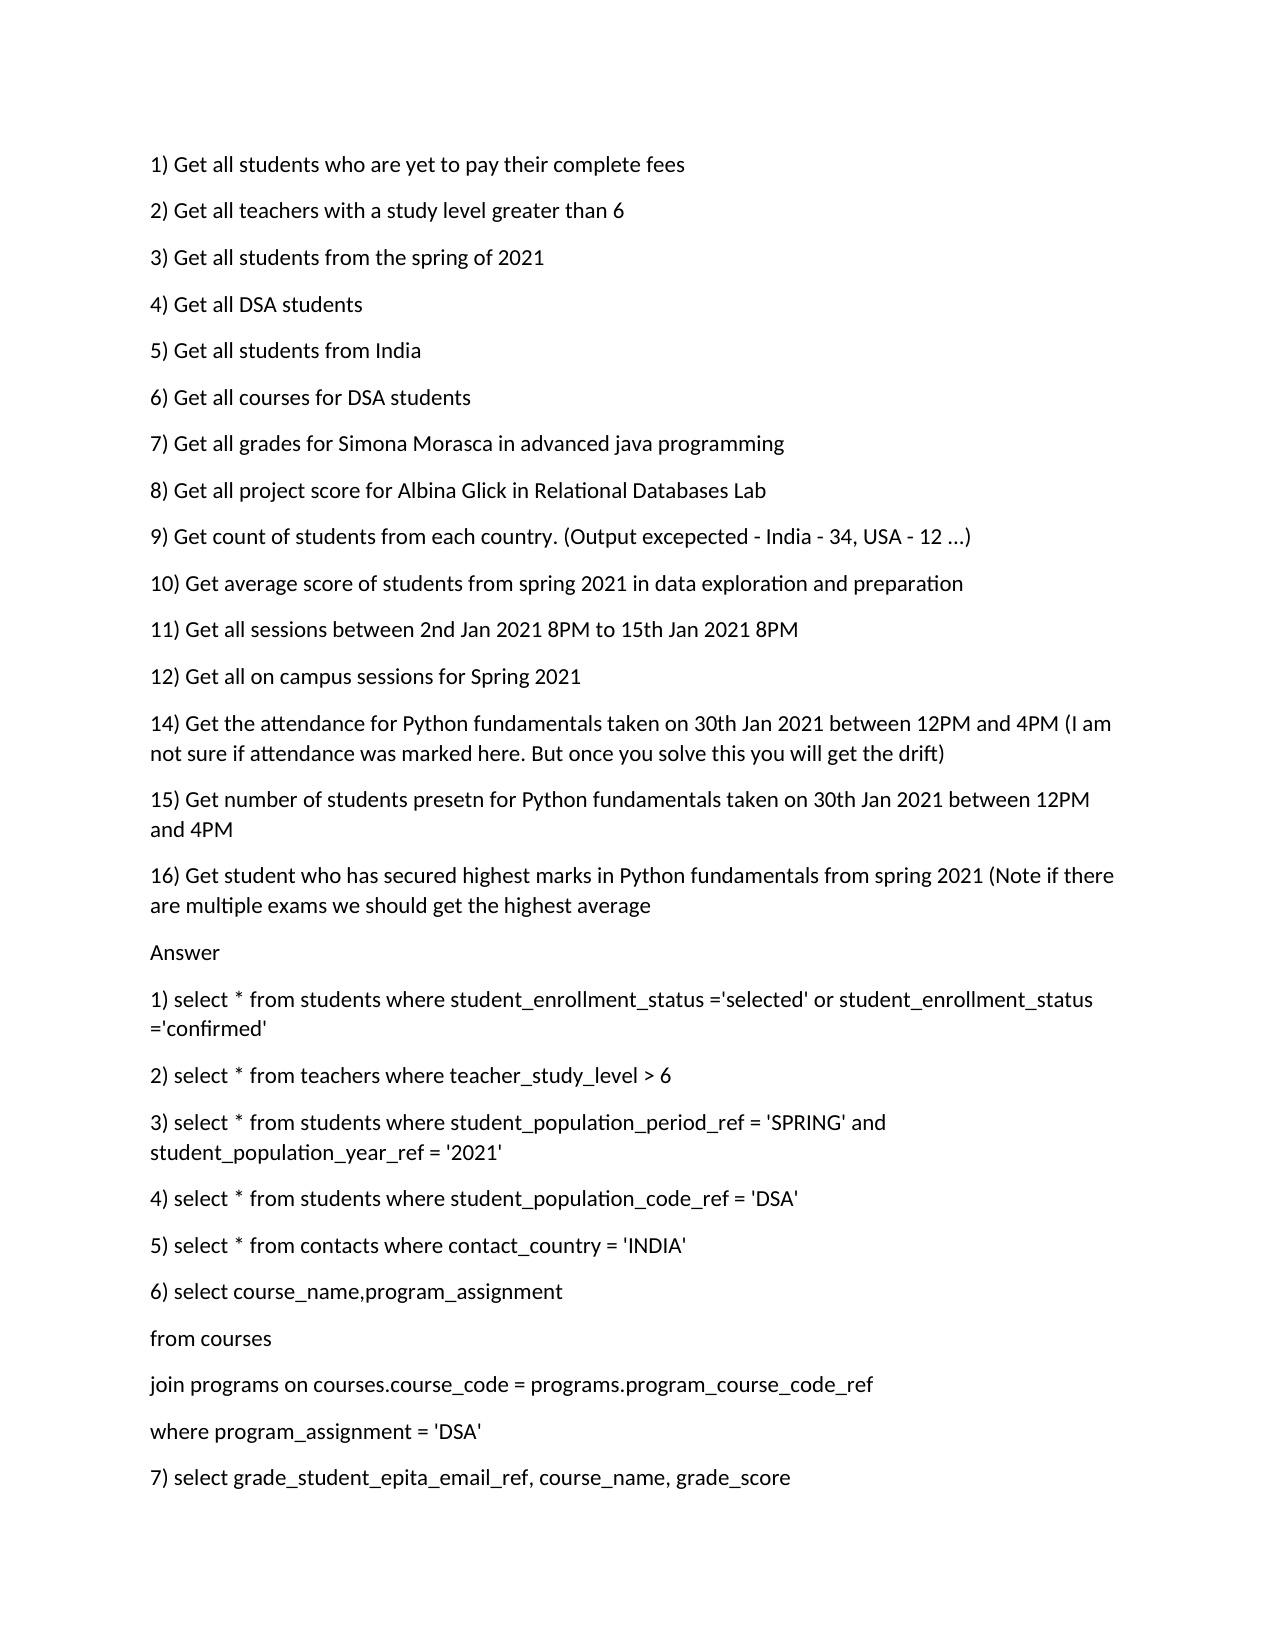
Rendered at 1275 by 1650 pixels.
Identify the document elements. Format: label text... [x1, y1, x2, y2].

text 11) Get all sessions between 2nd Jan 2021 8PM to 15th Jan 2021 8PM [150, 616, 1125, 644]
text 4) Get all DSA students [150, 290, 1125, 318]
text 2) Get all teachers with a study level greater than 6 [150, 197, 1125, 224]
text 16) Get student who has secured highest marks in Python fundamentals from spring 2021 (Note if there are multiple exams we should get the highest average [150, 862, 1125, 919]
text 6) select course_name,program_assignment [150, 1277, 1125, 1305]
text 14) Get the attendance for Python fundamentals taken on 30th Jan 2021 between 12PM and 4PM (I am not sure if attendance was marked here. But once you solve this you will get the drift) [150, 709, 1125, 767]
text 7) Get all grades for Simona Morasca in advanced java programming [150, 429, 1125, 457]
text where program_assignment = 'DSA' [150, 1417, 1125, 1445]
text Answer [150, 938, 1125, 966]
text 1) Get all students who are yet to pay their complete fees [150, 150, 1125, 178]
text 8) Get all project score for Albina Glick in Relational Databases Lab [150, 476, 1125, 504]
text join programs on courses.course_code = programs.program_course_code_ref [150, 1370, 1125, 1398]
text 5) Get all students from India [150, 336, 1125, 364]
text 6) Get all courses for DSA students [150, 383, 1125, 411]
text 10) Get average score of students from spring 2021 in data exploration and preparation [150, 569, 1125, 597]
text 15) Get number of students presetn for Python fundamentals taken on 30th Jan 2021 between 12PM and 4PM [150, 785, 1125, 843]
text 2) select * from teachers where teacher_study_level > 6 [150, 1061, 1125, 1089]
text 4) select * from students where student_population_code_ref = 'DSA' [150, 1184, 1125, 1212]
text 3) select * from students where student_population_period_ref = 'SPRING' and student_population_year_ref = '2021' [150, 1108, 1125, 1166]
text 7) select grade_student_epita_email_ref, course_name, grade_score [150, 1463, 1125, 1492]
text 3) Get all students from the spring of 2021 [150, 243, 1125, 271]
text 12) Get all on campus sessions for Spring 2021 [150, 662, 1125, 690]
text 5) select * from contacts where contact_country = 'INDIA' [150, 1231, 1125, 1259]
text 9) Get count of students from each country. (Output excepected - India - 34, USA - 12 ...) [150, 522, 1125, 551]
text 1) select * from students where student_enrollment_status ='selected' or student_enrollment_status ='confirmed' [150, 985, 1125, 1043]
text from courses [150, 1324, 1125, 1352]
